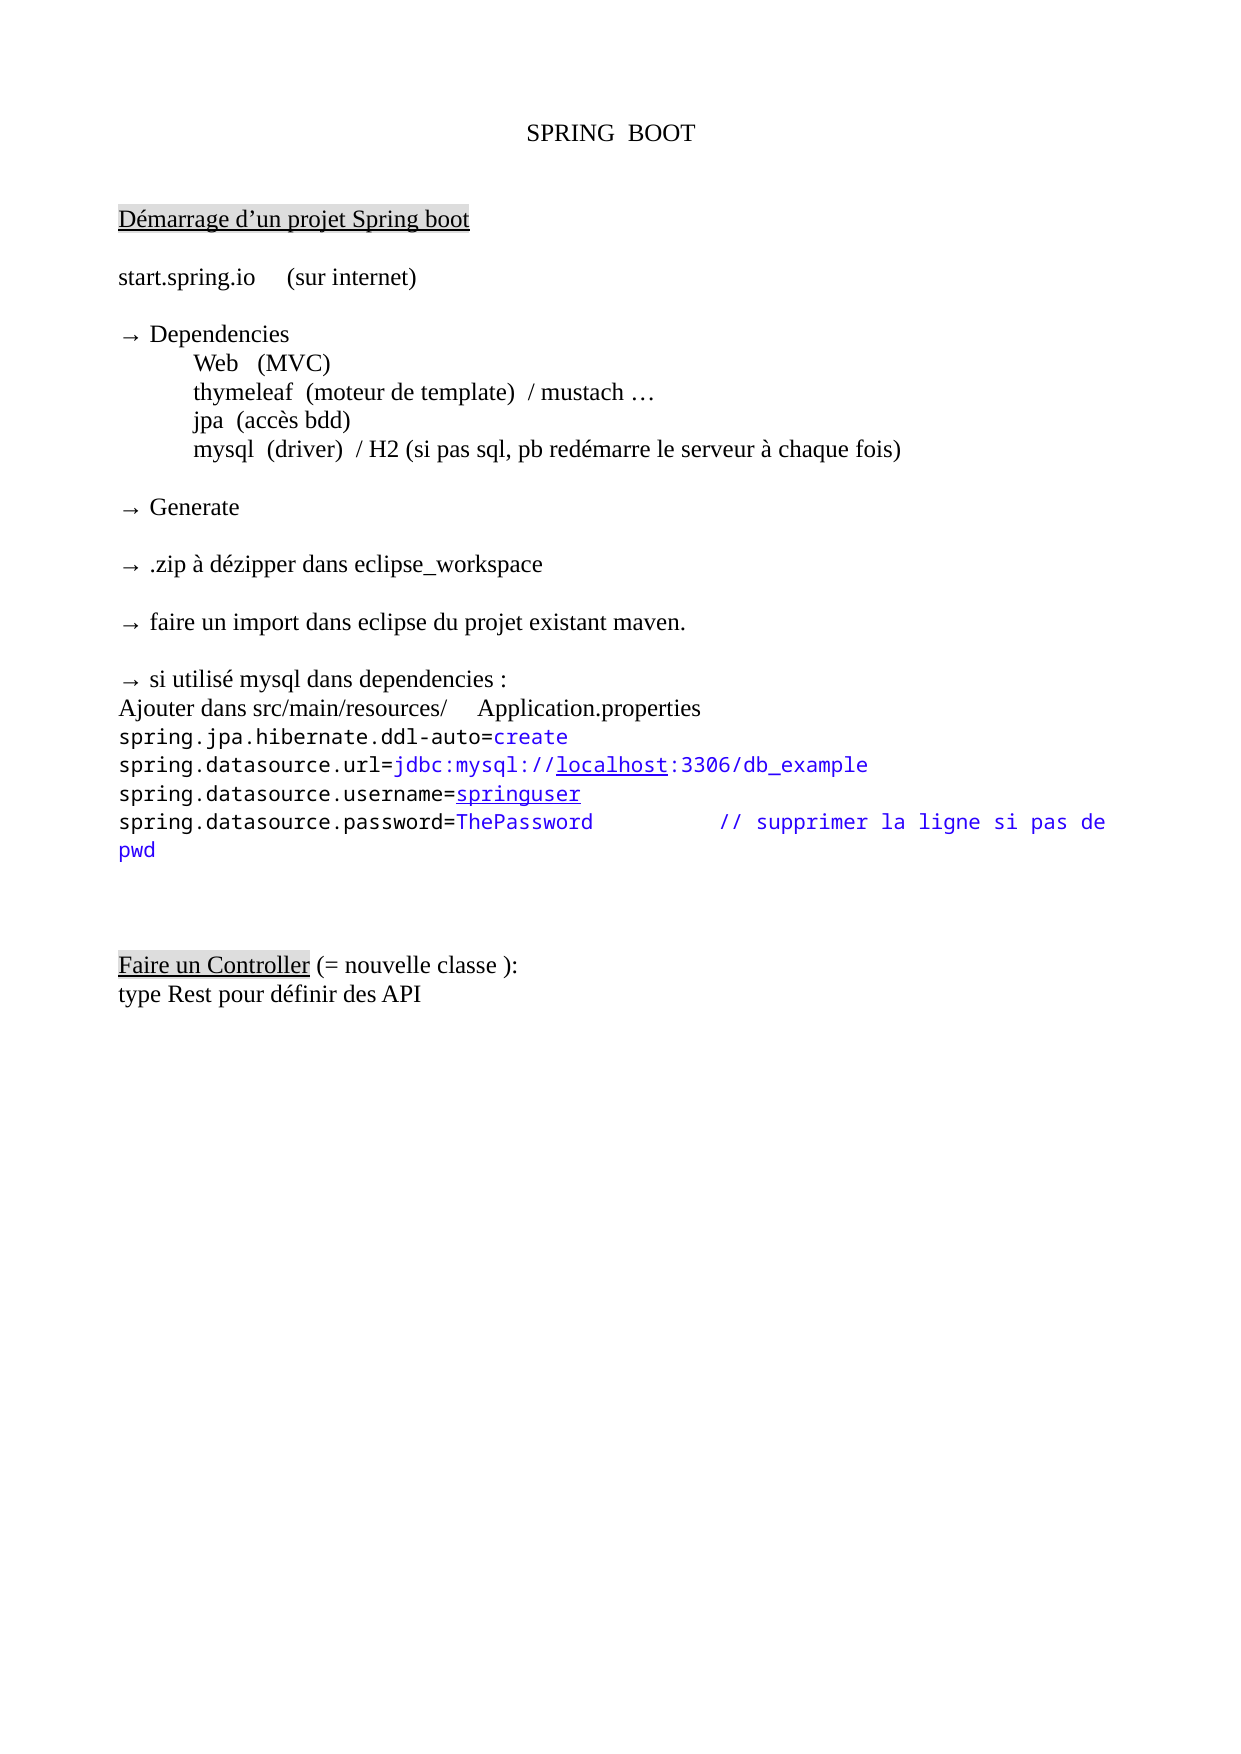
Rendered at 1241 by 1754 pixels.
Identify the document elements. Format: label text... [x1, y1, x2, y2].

text type Rest pour définir des API [118, 979, 1122, 1008]
text → .zip à dézipper dans eclipse_workspace [118, 549, 1122, 578]
text Démarrage d’un projet Spring boot [118, 204, 1122, 233]
text → Generate [118, 492, 1122, 521]
text Web (MVC) [118, 348, 1122, 377]
text mysql (driver) / H2 (si pas sql, pb redémarre le serveur à chaque fois) [118, 434, 1122, 463]
text spring.datasource.url=jdbc:mysql://localhost:3306/db_example [118, 750, 1122, 779]
text start.spring.io (sur internet) [118, 262, 1122, 291]
text Faire un Controller (= nouvelle classe ): [118, 950, 1122, 979]
text → faire un import dans eclipse du projet existant maven. [118, 607, 1122, 636]
text Ajouter dans src/main/resources/ Application.properties [118, 693, 1122, 722]
text spring.jpa.hibernate.ddl-auto=create [118, 722, 1122, 750]
text SPRING BOOT [118, 118, 1122, 147]
text jpa (accès bdd) [118, 406, 1122, 434]
text → Dependencies [118, 319, 1122, 348]
text spring.datasource.password=ThePassword // supprimer la ligne si pas de pwd [118, 807, 1122, 864]
text → si utilisé mysql dans dependencies : [118, 664, 1122, 693]
text spring.datasource.username=springuser [118, 779, 1122, 807]
text thymeleaf (moteur de template) / mustach … [118, 377, 1122, 406]
